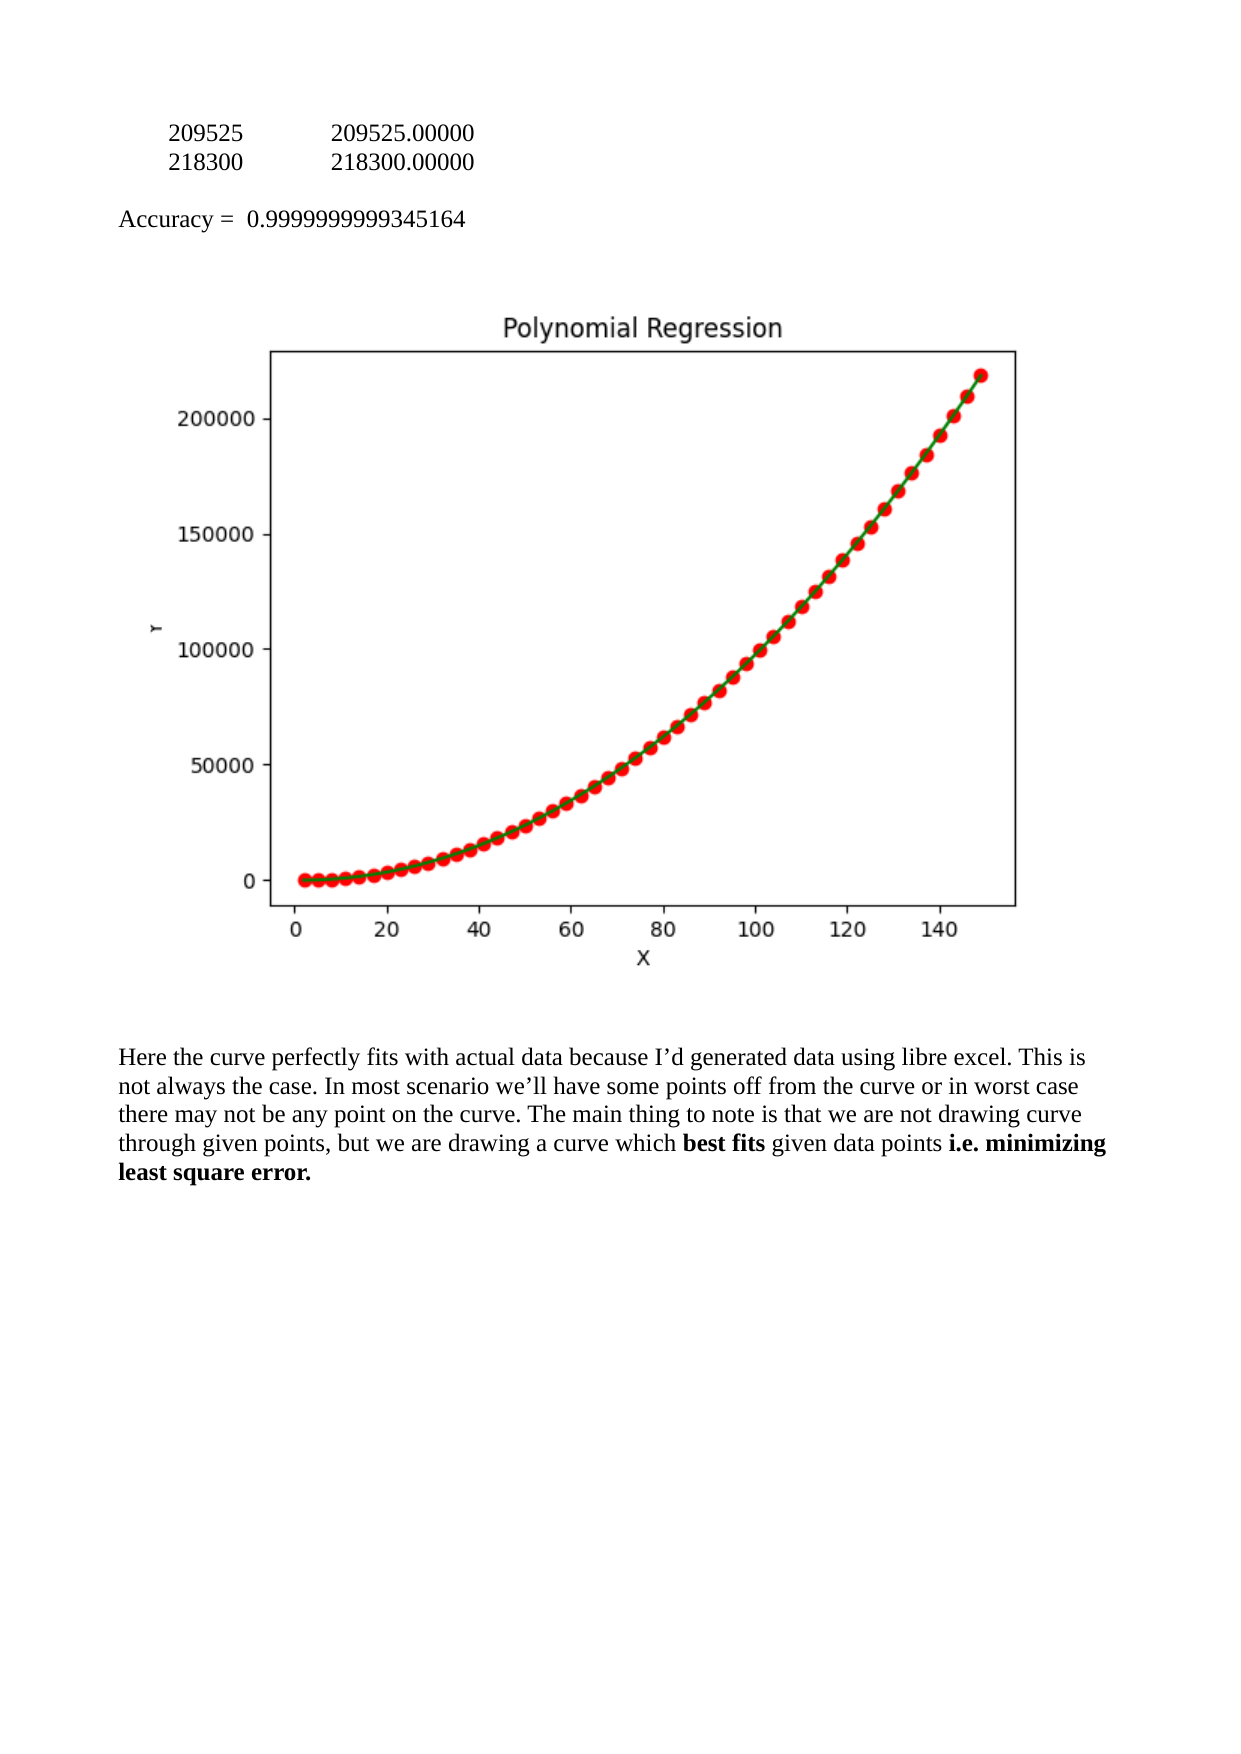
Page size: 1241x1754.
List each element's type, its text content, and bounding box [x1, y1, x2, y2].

text Here the curve perfectly fits with actual data because I’d generated data using libre excel. This is not always the case. In most scenario we’ll have some points off from the curve or in worst case there may not be any point on the curve. The main thing to note is that we are not drawing curve through given points, but we are drawing a curve which best fits given data points i.e. minimizing least square error. [118, 1042, 1122, 1186]
text Accuracy = 0.9999999999345164 [118, 204, 1122, 233]
picture [150, 264, 1111, 985]
text 209525 209525.00000 [118, 118, 1122, 147]
text 218300 218300.00000 [118, 147, 1122, 176]
